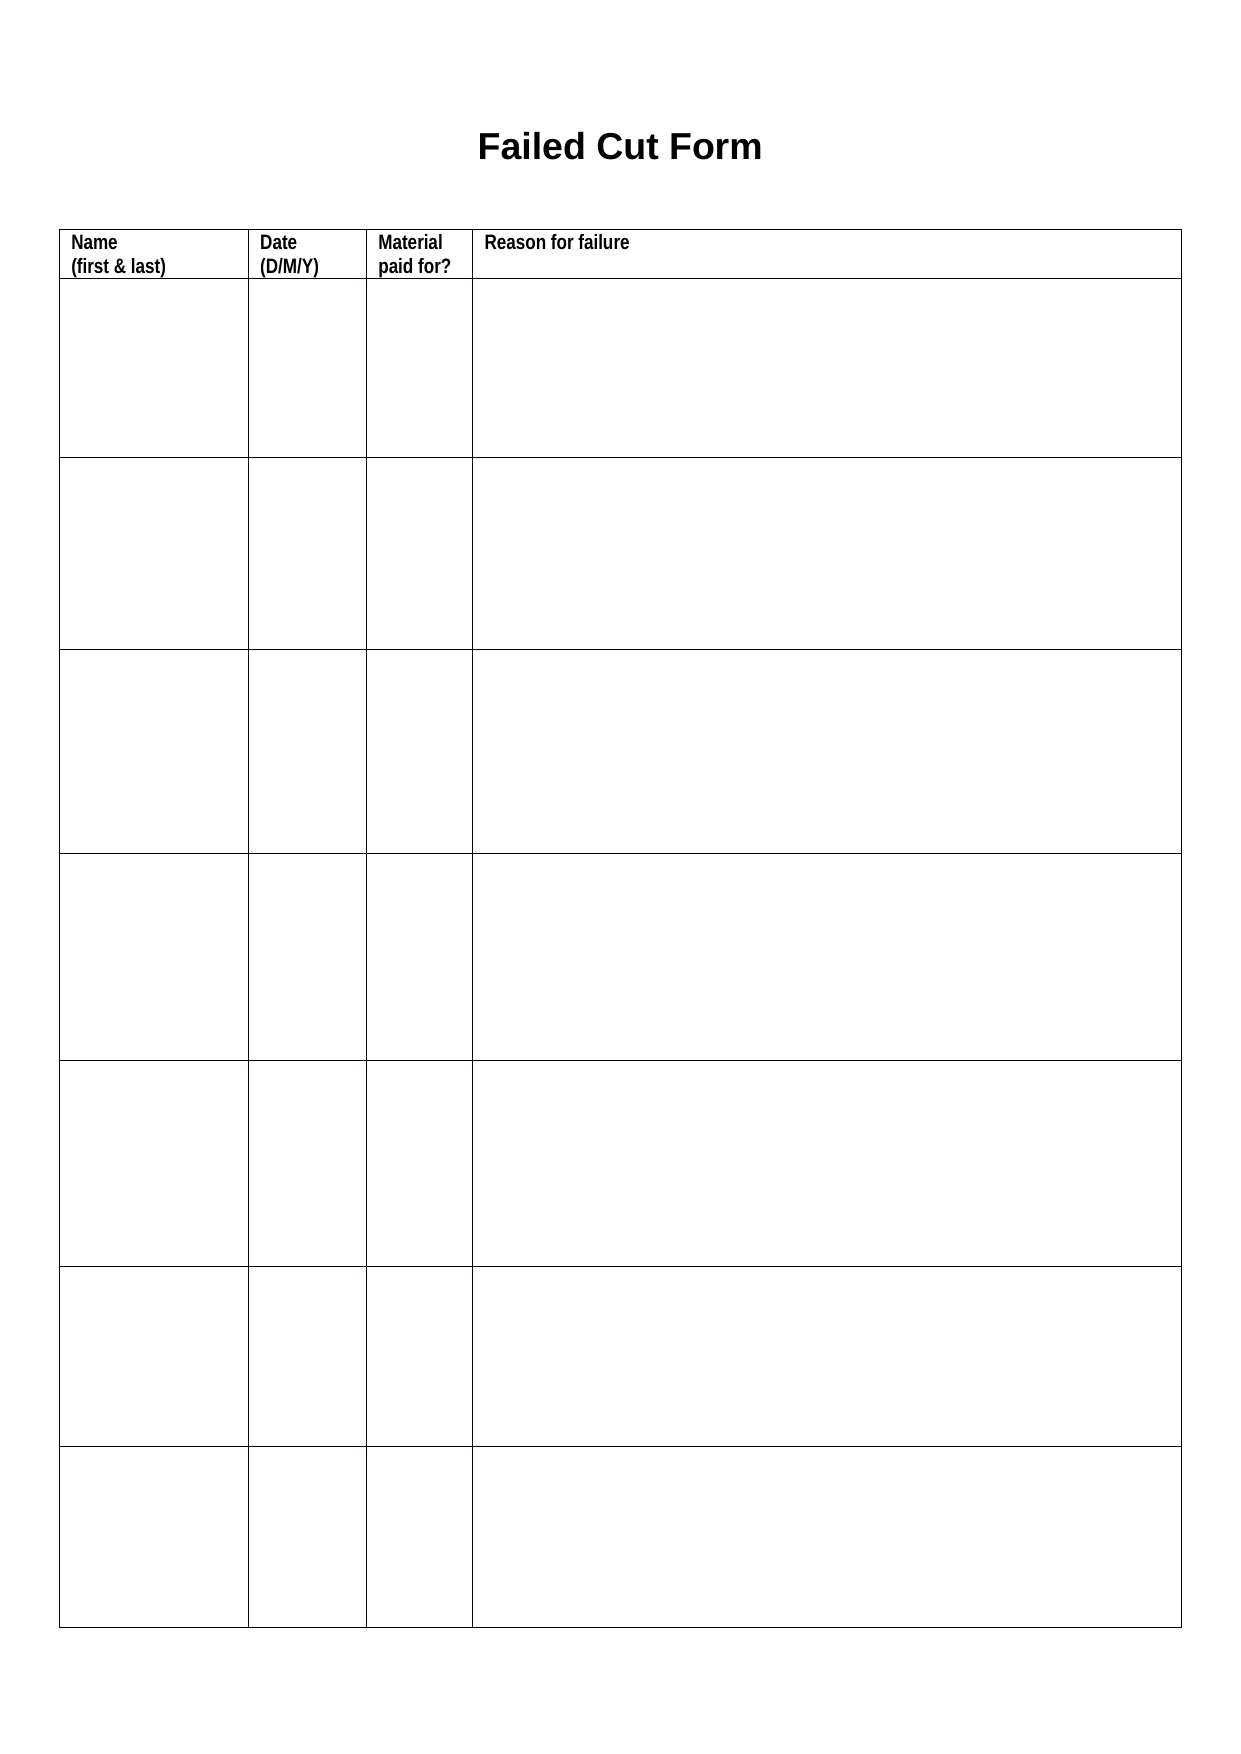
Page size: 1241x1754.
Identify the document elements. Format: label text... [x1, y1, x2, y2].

table_header Material paid for? [367, 230, 472, 278]
table_cell [367, 854, 472, 1059]
table_cell [473, 1447, 1181, 1627]
table_cell [60, 854, 248, 1059]
table_cell [249, 1447, 366, 1627]
table_header Name (first & last) [60, 230, 248, 278]
table_header Reason for failure [473, 230, 1181, 278]
table_cell [473, 854, 1181, 1059]
table_cell [60, 650, 248, 853]
table_cell [367, 1267, 472, 1446]
table_cell [473, 458, 1181, 648]
table_cell [249, 650, 366, 853]
table_cell [60, 458, 248, 648]
table_cell [60, 1061, 248, 1266]
table_cell [367, 458, 472, 648]
table_cell [249, 1267, 366, 1446]
table_cell [473, 1061, 1181, 1266]
table_cell [249, 854, 366, 1059]
table_cell [249, 279, 366, 457]
table_cell [367, 1447, 472, 1627]
table_cell [473, 650, 1181, 853]
table_cell [473, 279, 1181, 457]
table_cell [367, 650, 472, 853]
table_cell [473, 1267, 1181, 1446]
table_cell [60, 1447, 248, 1627]
subtitle Failed Cut Form [59, 124, 1181, 167]
table_cell [60, 279, 248, 457]
table_cell [367, 279, 472, 457]
table_cell [249, 458, 366, 648]
table_cell [60, 1267, 248, 1446]
table_header Date (D/M/Y) [249, 230, 366, 278]
table_cell [249, 1061, 366, 1266]
table_cell [367, 1061, 472, 1266]
